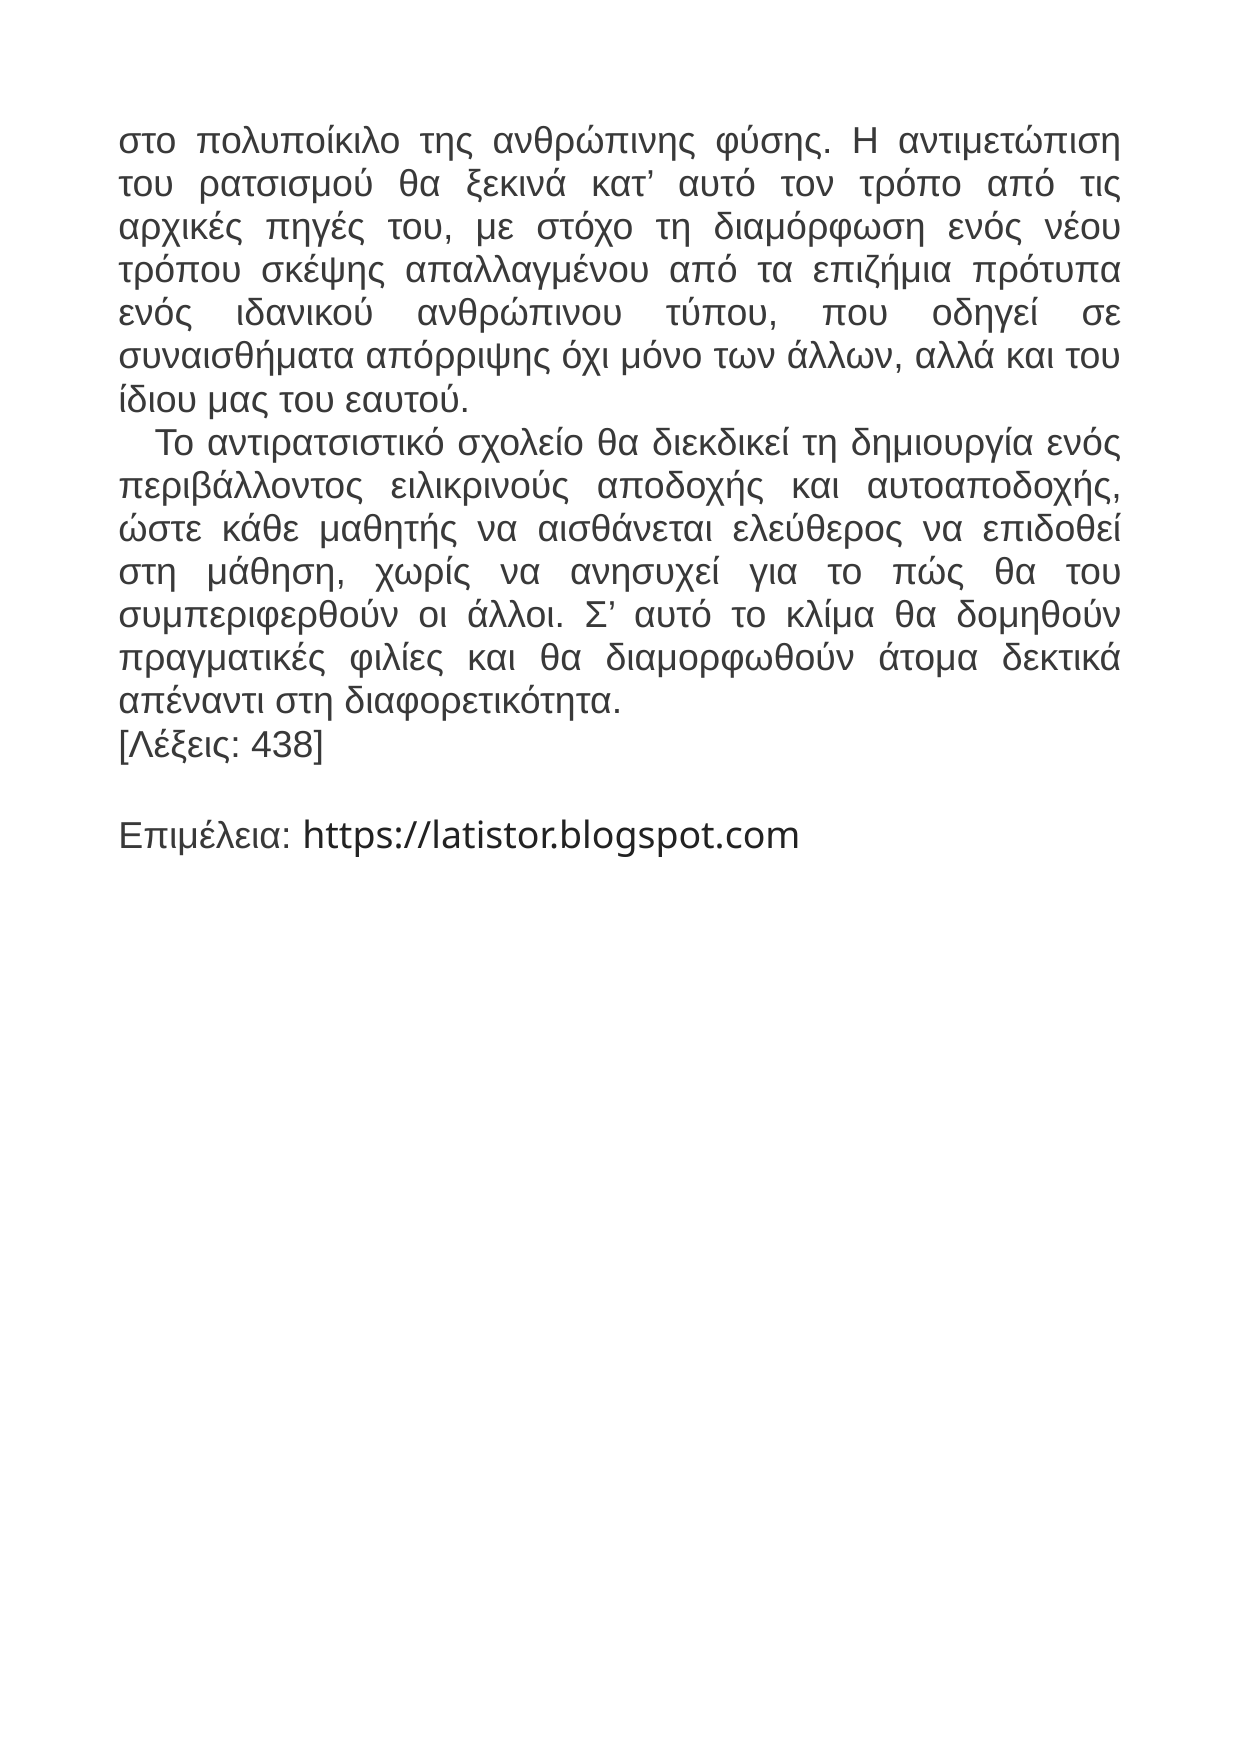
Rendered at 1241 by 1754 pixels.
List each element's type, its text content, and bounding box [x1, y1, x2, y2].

text Το αντιρατσιστικό σχολείο θα διεκδικεί τη δημιουργία ενός περιβάλλοντος ειλικρινούς αποδοχής και αυτοαποδοχής, ώστε κάθε μαθητής να αισθάνεται ελεύθερος να επιδοθεί στη μάθηση, χωρίς να ανησυχεί για το πώς θα του συμπεριφερθούν οι άλλοι. Σ’ αυτό το κλίμα θα δομηθούν πραγματικές φιλίες και θα διαμορφωθούν άτομα δεκτικά απέναντι στη διαφορετικότητα. [118, 420, 1122, 722]
text [Λέξεις: 438] [118, 722, 1122, 765]
text στο πολυποίκιλο της ανθρώπινης φύσης. Η αντιμετώπιση του ρατσισμού θα ξεκινά κατ’ αυτό τον τρόπο από τις αρχικές πηγές του, με στόχο τη διαμόρφωση ενός νέου τρόπου σκέψης απαλλαγμένου από τα επιζήμια πρότυπα ενός ιδανικού ανθρώπινου τύπου, που οδηγεί σε συναισθήματα απόρριψης όχι μόνο των άλλων, αλλά και του ίδιου μας του εαυτού. [118, 118, 1122, 420]
text Επιμέλεια: https://latistor.blogspot.com [118, 808, 1122, 859]
